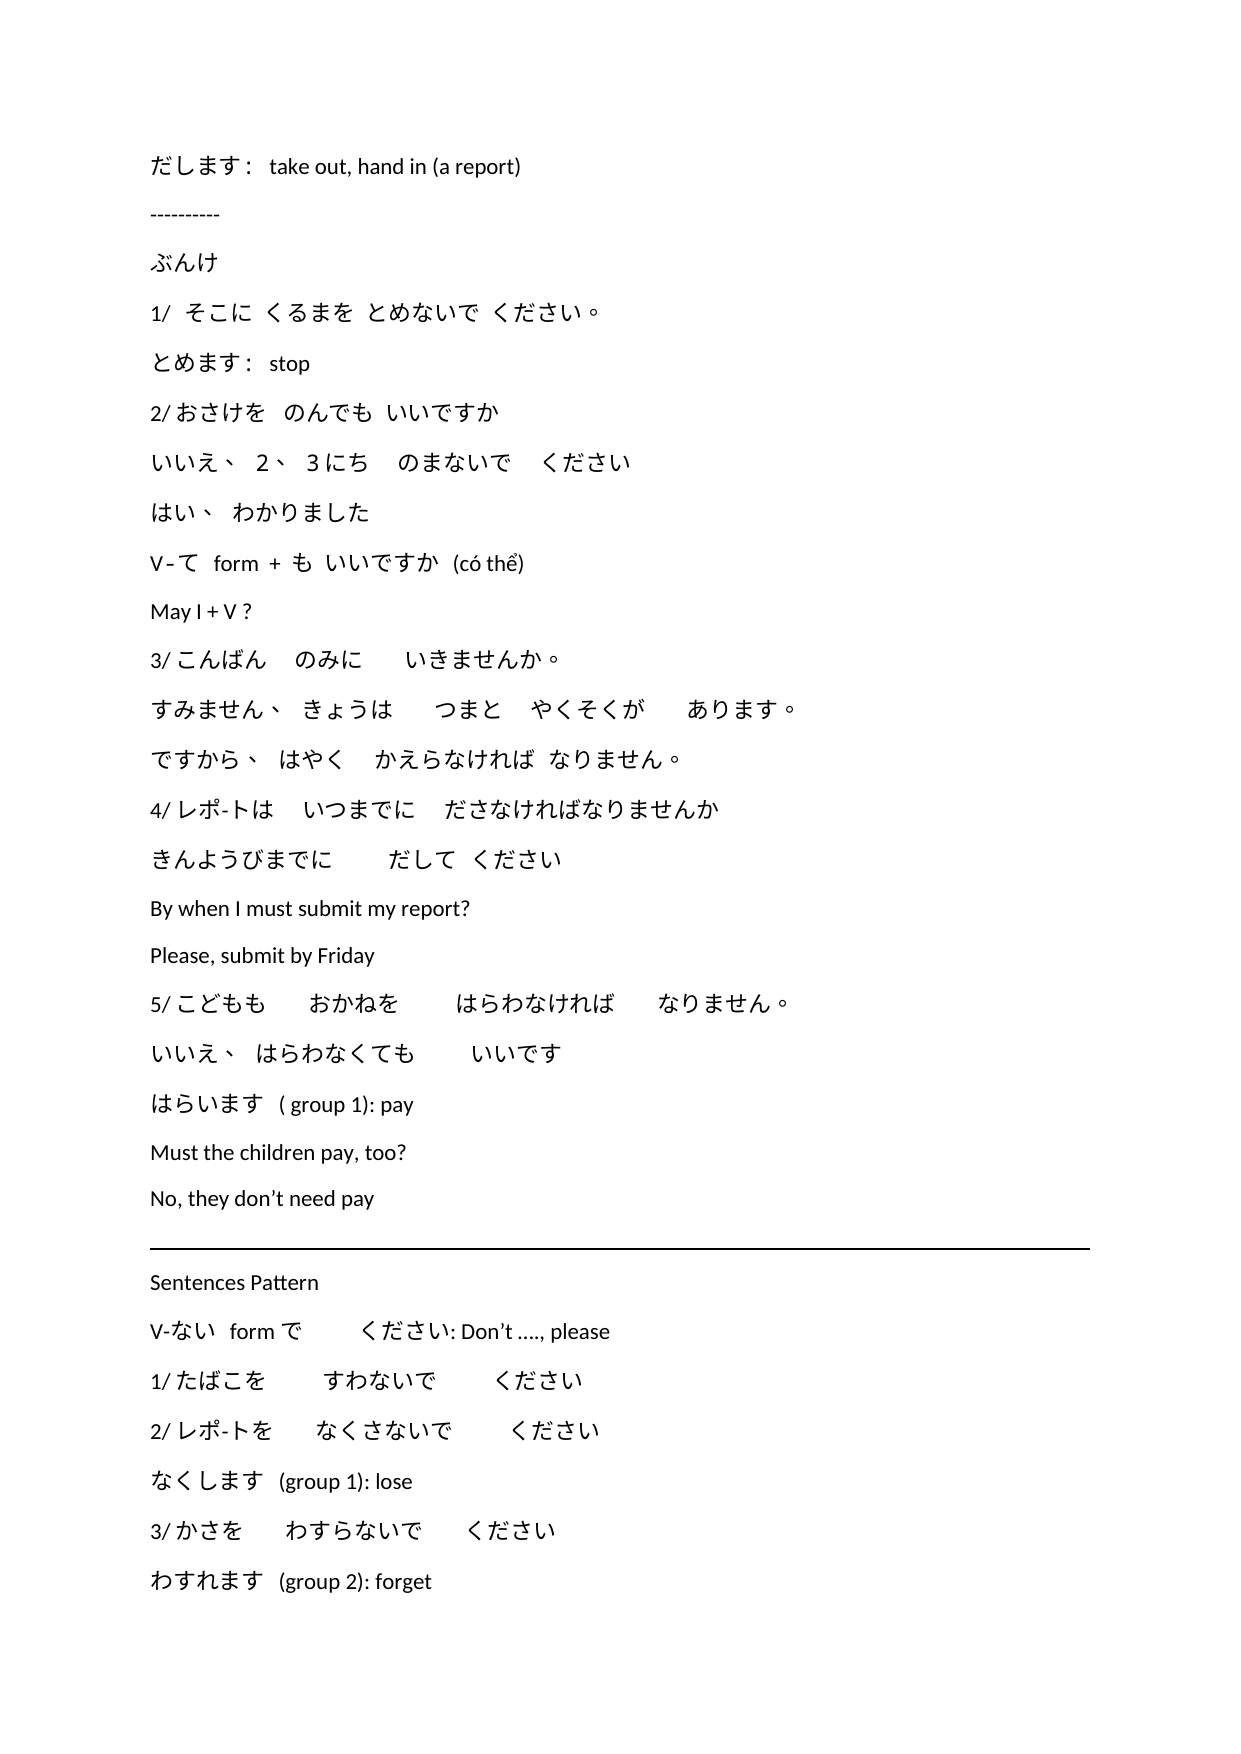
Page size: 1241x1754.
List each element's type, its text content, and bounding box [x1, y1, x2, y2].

text 1/ たばこを すわないで ください [150, 1365, 1090, 1396]
text 4/ レポ-トは いつまでに ださなければなりませんか [150, 794, 1090, 826]
text 5/ こどもも おかねを はらわなければ なりません。 [150, 988, 1090, 1019]
text Sentences Pattern [150, 1268, 1090, 1296]
text はらいます ( group 1): pay [150, 1088, 1090, 1119]
text V-て form + も いいですか (có thể) [150, 547, 1090, 578]
text By when I must submit my report? [150, 894, 1090, 922]
text 3/ こんばん のみに いきませんか。 [150, 644, 1090, 675]
text なくします (group 1): lose [150, 1465, 1090, 1496]
text とめます: stop [150, 347, 1090, 378]
text だします: take out, hand in (a report) [150, 150, 1090, 181]
text きんようびまでに だして ください [150, 844, 1090, 876]
text ぶんけ [150, 247, 1090, 278]
text No, they don’t need pay [150, 1184, 1090, 1248]
text はい、 わかりました [150, 497, 1090, 528]
text いいえ、 はらわなくても いいです [150, 1038, 1090, 1069]
text Please, submit by Friday [150, 941, 1090, 969]
text ですから、 はやく かえらなければ なりません。 [150, 744, 1090, 775]
text いいえ、 2、 3にち のまないで ください [150, 447, 1090, 478]
text 3/ かさを わすらないで ください [150, 1515, 1090, 1546]
text May I + V ? [150, 597, 1090, 625]
text わすれます (group 2): forget [150, 1565, 1090, 1596]
text V-ない form で ください: Don’t …., please [150, 1314, 1090, 1346]
text 1/ そこに くるまを とめないで ください。 [150, 297, 1090, 328]
text 2/ おさけを のんでも いいですか [150, 397, 1090, 428]
text ---------- [150, 200, 1090, 228]
text Must the children pay, too? [150, 1138, 1090, 1166]
text すみません、 きょうは つまと やくそくが あります。 [150, 694, 1090, 725]
text 2/ レポ-トを なくさないで ください [150, 1415, 1090, 1446]
